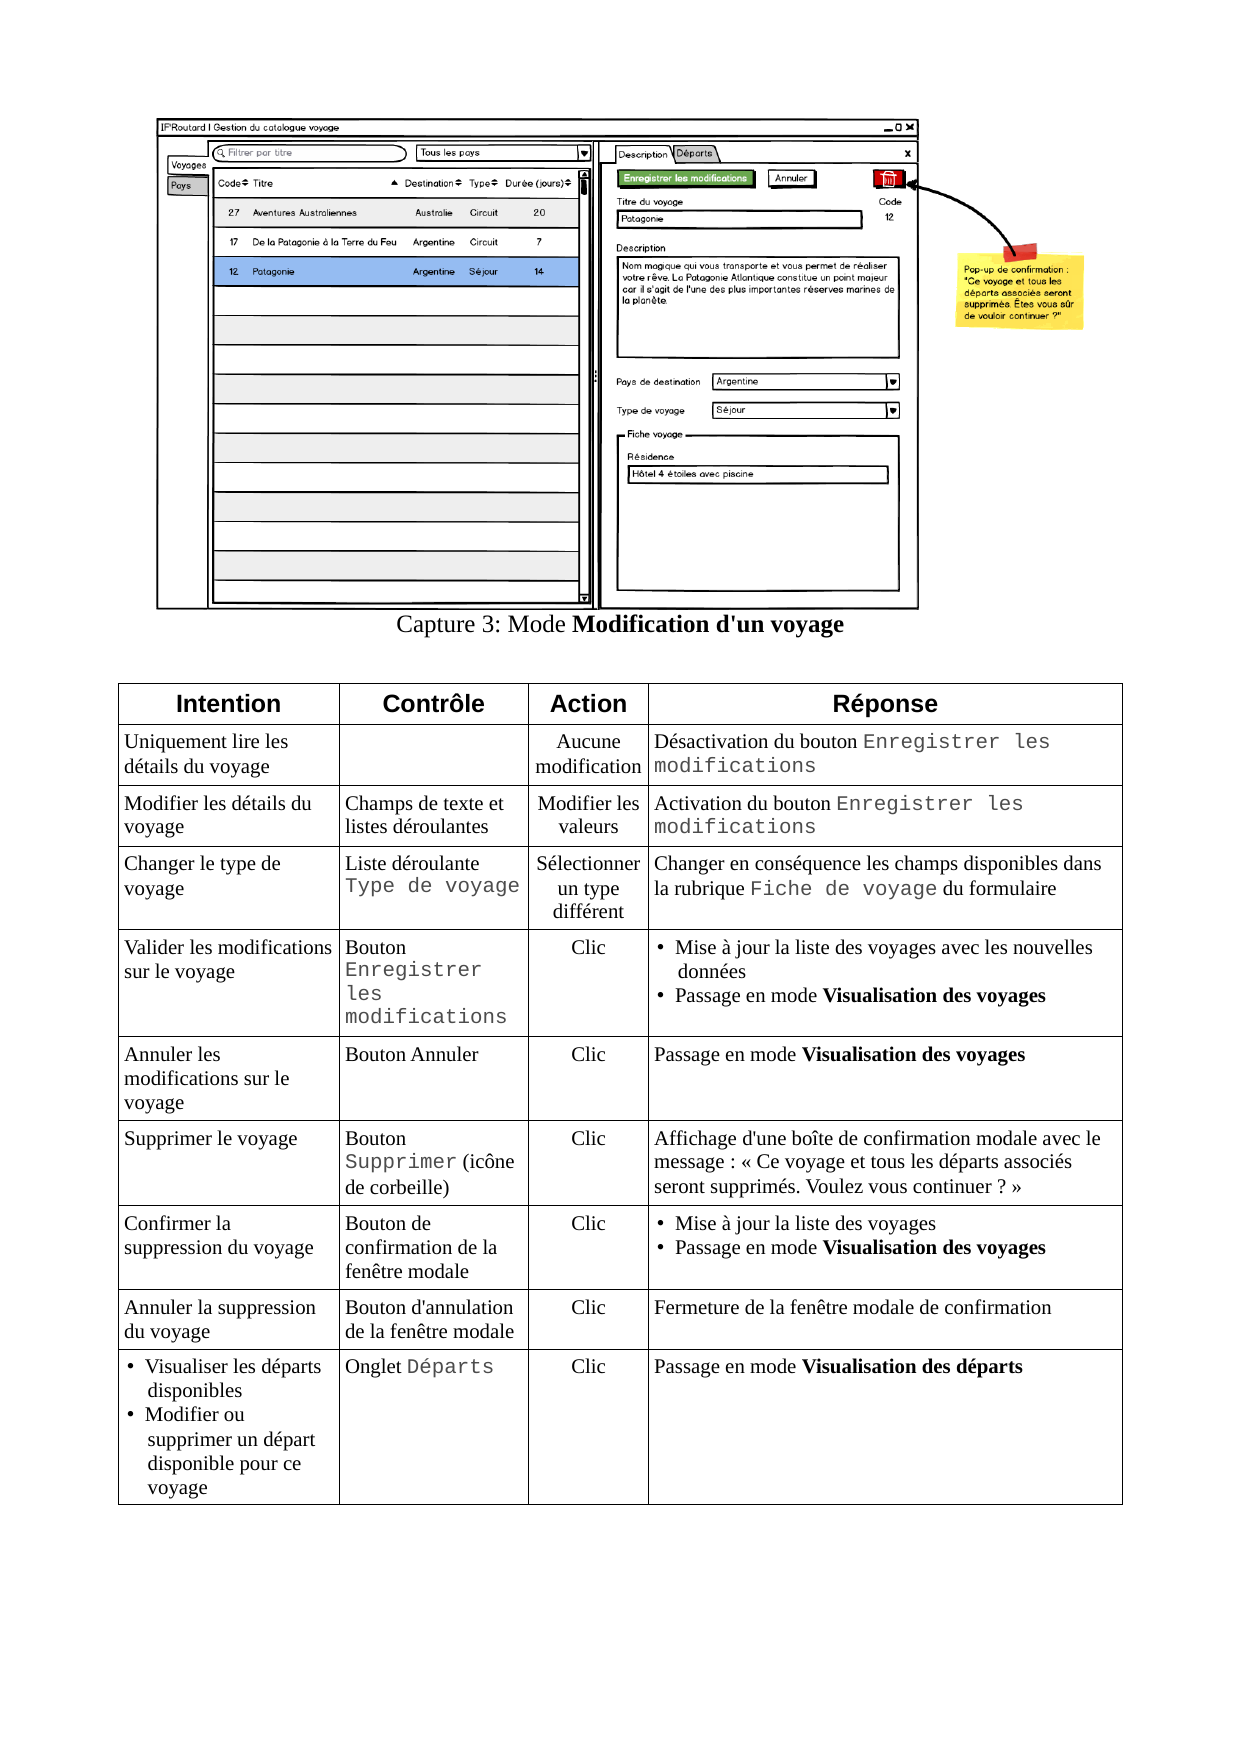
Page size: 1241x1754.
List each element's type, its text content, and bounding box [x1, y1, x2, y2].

picture [156, 118, 1085, 610]
table_cell Modifier les détails du voyage [119, 786, 339, 846]
table_cell Désactivation du bouton Enregistrer les modifications [649, 725, 1122, 784]
table_cell Bouton d'annulation de la fenêtre modale [340, 1290, 528, 1348]
table_cell Sélectionner un type différent [529, 847, 648, 929]
table_cell Changer le type de voyage [119, 847, 339, 929]
table_cell Bouton Annuler [340, 1037, 528, 1119]
table_cell Clic [529, 1121, 648, 1205]
table_cell Clic [529, 930, 648, 1036]
table_cell Clic [529, 1206, 648, 1289]
table_cell Affichage d'une boîte de confirmation modale avec le message : « Ce voyage et tous les départs associés seront supprimés. Voulez vous continuer ? » [649, 1121, 1122, 1205]
table_cell Liste déroulante Type de voyage [340, 847, 528, 929]
table_cell Supprimer le voyage [119, 1121, 339, 1205]
table_cell Uniquement lire les détails du voyage [119, 725, 339, 784]
table_header Action [529, 684, 648, 724]
text Capture 3: Mode Modification d'un voyage [129, 131, 1111, 638]
table_header Réponse [649, 684, 1122, 724]
table_cell Annuler la suppression du voyage [119, 1290, 339, 1348]
table_cell Valider les modifications sur le voyage [119, 930, 339, 1036]
table_cell Bouton Supprimer (icône de corbeille) [340, 1121, 528, 1205]
table_header Contrôle [340, 684, 528, 724]
table_cell Visualiser les départs disponibles Modifier ou supprimer un départ disponible pour ce voyage [119, 1350, 339, 1504]
table_cell Champs de texte et listes déroulantes [340, 786, 528, 846]
table_cell Bouton de confirmation de la fenêtre modale [340, 1206, 528, 1289]
table_header Intention [119, 684, 339, 724]
table_cell [340, 725, 528, 784]
table_cell Modifier les valeurs [529, 786, 648, 846]
table_cell Aucune modification [529, 725, 648, 784]
table_cell Mise à jour la liste des voyages Passage en mode Visualisation des voyages [649, 1206, 1122, 1289]
table_cell Bouton Enregistrer les modifications [340, 930, 528, 1036]
table_cell Annuler les modifications sur le voyage [119, 1037, 339, 1119]
table_cell Fermeture de la fenêtre modale de confirmation [649, 1290, 1122, 1348]
table_cell Onglet Départs [340, 1350, 528, 1504]
table_cell Clic [529, 1037, 648, 1119]
table_cell Mise à jour la liste des voyages avec les nouvelles données Passage en mode Visualisation des voyages [649, 930, 1122, 1036]
table_cell Changer en conséquence les champs disponibles dans la rubrique Fiche de voyage du formulaire [649, 847, 1122, 929]
table_cell Passage en mode Visualisation des départs [649, 1350, 1122, 1504]
table_cell Clic [529, 1290, 648, 1348]
table_cell Passage en mode Visualisation des voyages [649, 1037, 1122, 1119]
table_cell Confirmer la suppression du voyage [119, 1206, 339, 1289]
table_cell Clic [529, 1350, 648, 1504]
table_cell Activation du bouton Enregistrer les modifications [649, 786, 1122, 846]
